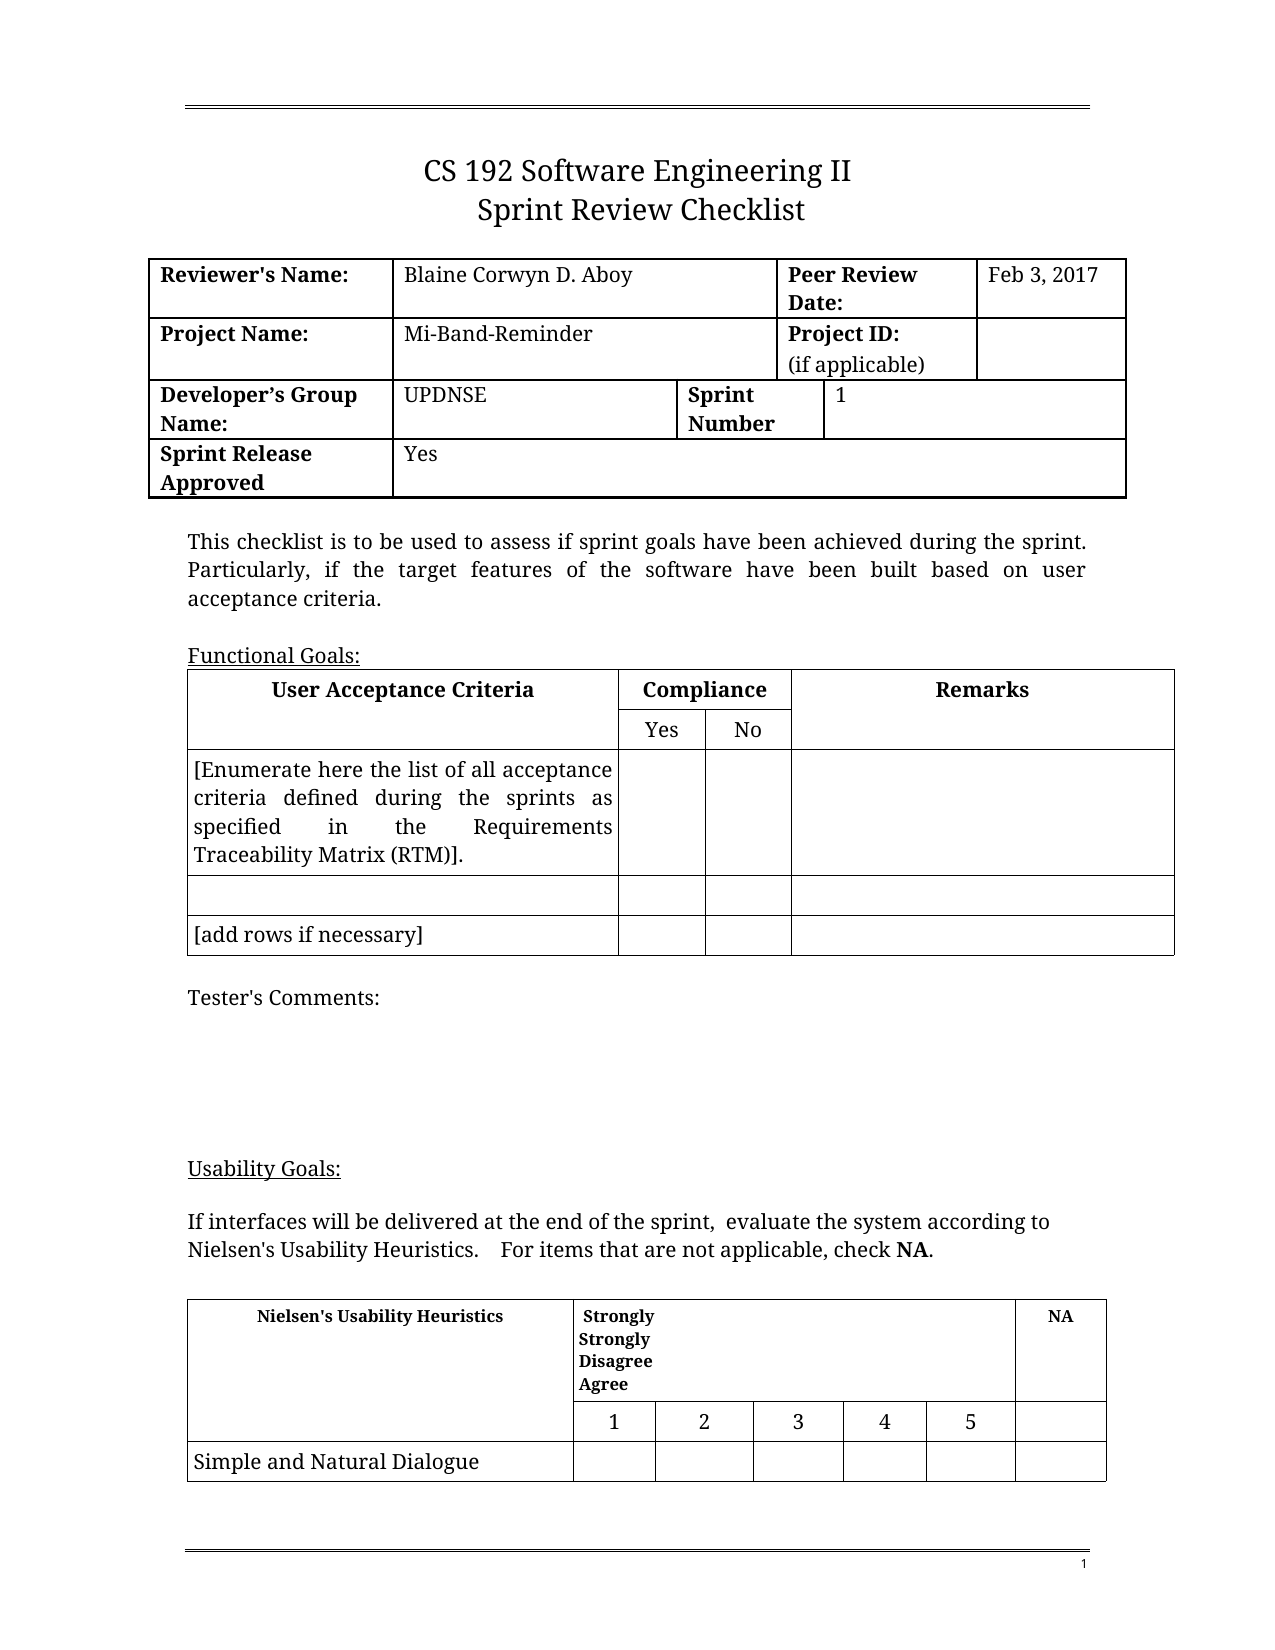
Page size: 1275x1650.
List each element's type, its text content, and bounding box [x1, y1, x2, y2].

table_cell [619, 916, 705, 954]
table_cell [add rows if necessary] [188, 916, 618, 954]
text Tester's Comments: [187, 983, 1087, 1011]
table_cell Sprint Number [678, 381, 823, 437]
table_cell Sprint Release Approved [150, 440, 392, 496]
table_cell Yes [619, 710, 705, 749]
table_cell 3 [754, 1402, 843, 1441]
table_cell Project Name: [150, 319, 392, 378]
table_cell Mi-Band-Reminder [394, 319, 776, 378]
subtitle If interfaces will be delivered at the end of the sprint, evaluate the system according to Nielsen's Usability Heuristics. For items that are not applicable, check NA. [187, 1207, 1087, 1264]
table_cell [792, 876, 1174, 914]
table_cell Developer’s Group Name: [150, 381, 392, 437]
table_cell [706, 750, 791, 874]
table_cell (if applicable) [778, 348, 976, 378]
table_cell [619, 876, 705, 914]
table_cell [754, 1442, 843, 1481]
text CS 192 Software Engineering II [187, 150, 1087, 190]
table_cell 2 [656, 1402, 753, 1441]
table_cell [844, 1442, 926, 1481]
table_cell 5 [927, 1402, 1015, 1441]
table_cell UPDNSE [394, 381, 676, 437]
table_header Nielsen's Usability Heuristics [188, 1300, 573, 1441]
table_header Compliance [619, 670, 791, 709]
table_cell [927, 1442, 1015, 1481]
table_cell 4 [844, 1402, 926, 1441]
table_header User Acceptance Criteria [188, 670, 618, 749]
table_cell [619, 750, 705, 874]
table_header Remarks [792, 670, 1174, 749]
text This checklist is to be used to assess if sprint goals have been achieved during the sprint. Particularly, if the target features of the software have been built based on user acceptance criteria. [187, 527, 1087, 612]
table_header Blaine Corwyn D. Aboy [394, 260, 776, 317]
table_cell Yes [394, 440, 1125, 496]
table_cell 1 [825, 381, 1125, 437]
table_header Reviewer's Name: [150, 260, 392, 317]
table_cell [1016, 1402, 1106, 1441]
table_header NA [1016, 1300, 1106, 1401]
text Functional Goals: [187, 641, 1087, 669]
table_header Feb 3, 2017 [978, 260, 1125, 317]
table_cell [978, 319, 1125, 378]
table_cell No [706, 710, 791, 749]
table_cell [Enumerate here the list of all acceptance criteria defined during the sprints as specified in the Requirements Traceability Matrix (RTM)]. [188, 750, 618, 874]
table_cell Simple and Natural Dialogue [188, 1442, 573, 1481]
text Sprint Review Checklist [187, 190, 1087, 229]
table_cell [1016, 1442, 1106, 1481]
table_cell [792, 916, 1174, 954]
table_cell [792, 750, 1174, 874]
table_header Peer Review Date: [778, 260, 976, 317]
table_cell 1 [574, 1402, 655, 1441]
table_cell [188, 876, 618, 914]
table_header Strongly Strongly Disagree Agree [574, 1300, 1015, 1401]
table_cell Project ID: [778, 319, 976, 348]
table_cell [706, 916, 791, 954]
table_cell [656, 1442, 753, 1481]
text Usability Goals: [187, 1154, 1087, 1182]
table_cell [706, 876, 791, 914]
table_cell [574, 1442, 655, 1481]
